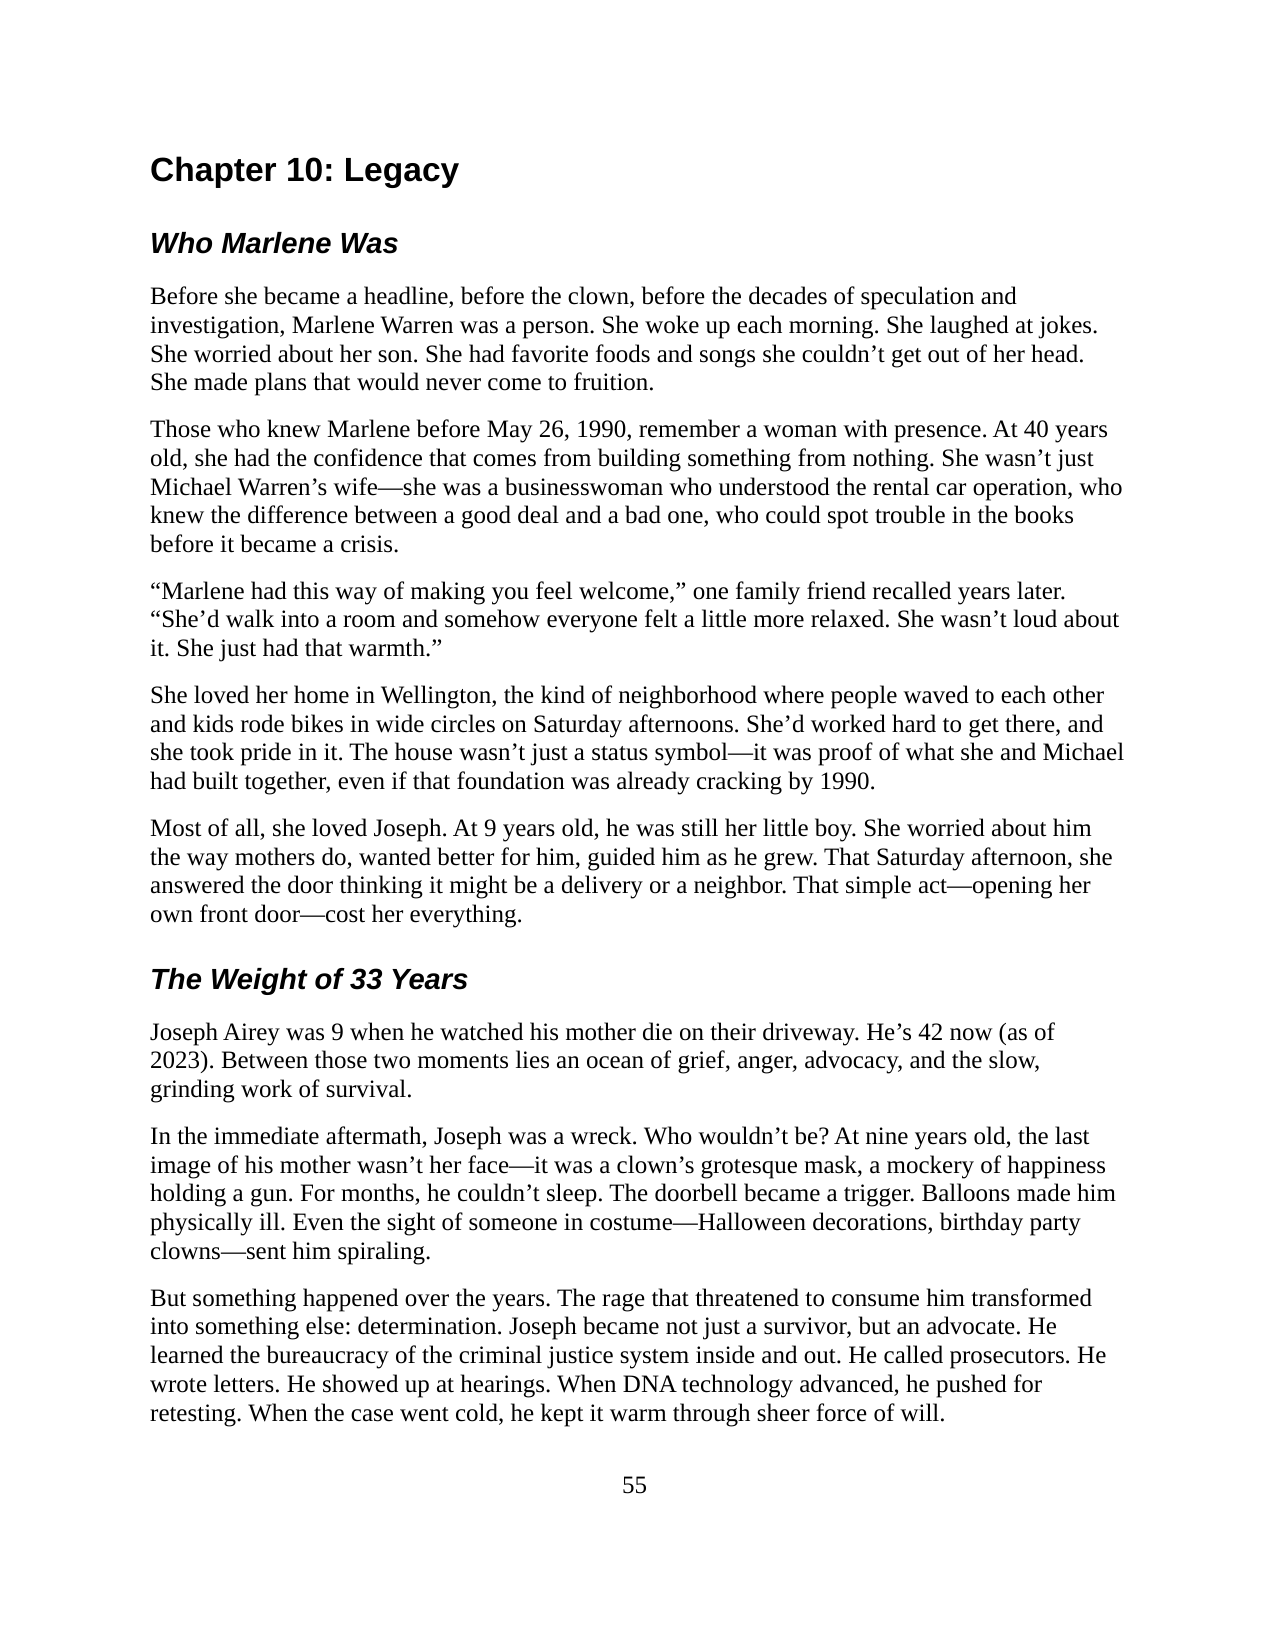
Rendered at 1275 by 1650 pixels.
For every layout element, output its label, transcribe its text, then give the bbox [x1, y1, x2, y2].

text Before she became a headline, before the clown, before the decades of speculation and investigation, Marlene Warren was a person. She woke up each morning. She laughed at jokes. She worried about her son. She had favorite foods and songs she couldn’t get out of her head. She made plans that would never come to fruition. [150, 281, 1125, 396]
text Those who knew Marlene before May 26, 1990, remember a woman with presence. At 40 years old, she had the confidence that comes from building something from nothing. She wasn’t just Michael Warren’s wife—she was a businesswoman who understood the rental car operation, who knew the difference between a good deal and a bad one, who could spot trouble in the books before it became a crisis. [150, 414, 1125, 558]
subtitle The Weight of 33 Years [150, 962, 1125, 995]
text In the immediate aftermath, Joseph was a wreck. Who wouldn’t be? At nine years old, the last image of his mother wasn’t her face—it was a clown’s grotesque mask, a mockery of happiness holding a gun. For months, he couldn’t sleep. The doorbell became a trigger. Balloons made him physically ill. Even the sight of someone in costume—Halloween decorations, birthday party clowns—sent him spiraling. [150, 1121, 1125, 1265]
subtitle Who Marlene Was [150, 226, 1125, 260]
text “Marlene had this way of making you feel welcome,” one family friend recalled years later. “She’d walk into a room and somehow everyone felt a little more relaxed. She wasn’t loud about it. She just had that warmth.” [150, 576, 1125, 662]
text Most of all, she loved Joseph. At 9 years old, he was still her little boy. She worried about him the way mothers do, wanted better for him, guided him as he grew. That Saturday afternoon, she answered the door thinking it might be a delivery or a neighbor. That simple act—opening her own front door—cost her everything. [150, 813, 1125, 928]
text Joseph Airey was 9 when he watched his mother die on their driveway. He’s 42 now (as of 2023). Between those two moments lies an ocean of grief, anger, advocacy, and the slow, grinding work of survival. [150, 1017, 1125, 1103]
text She loved her home in Wellington, the kind of neighborhood where people waved to each other and kids rode bikes in wide circles on Saturday afternoons. She’d worked hard to get there, and she took pride in it. The house wasn’t just a status symbol—it was proof of what she and Michael had built together, even if that foundation was already cracking by 1990. [150, 680, 1125, 795]
subtitle Chapter 10: Legacy [150, 150, 1125, 189]
text But something happened over the years. The rage that threatened to consume him transformed into something else: determination. Joseph became not just a survivor, but an advocate. He learned the bureaucracy of the criminal justice system inside and out. He called prosecutors. He wrote letters. He showed up at hearings. When DNA technology advanced, he pushed for retesting. When the case went cold, he kept it warm through sheer force of will. [150, 1283, 1125, 1426]
